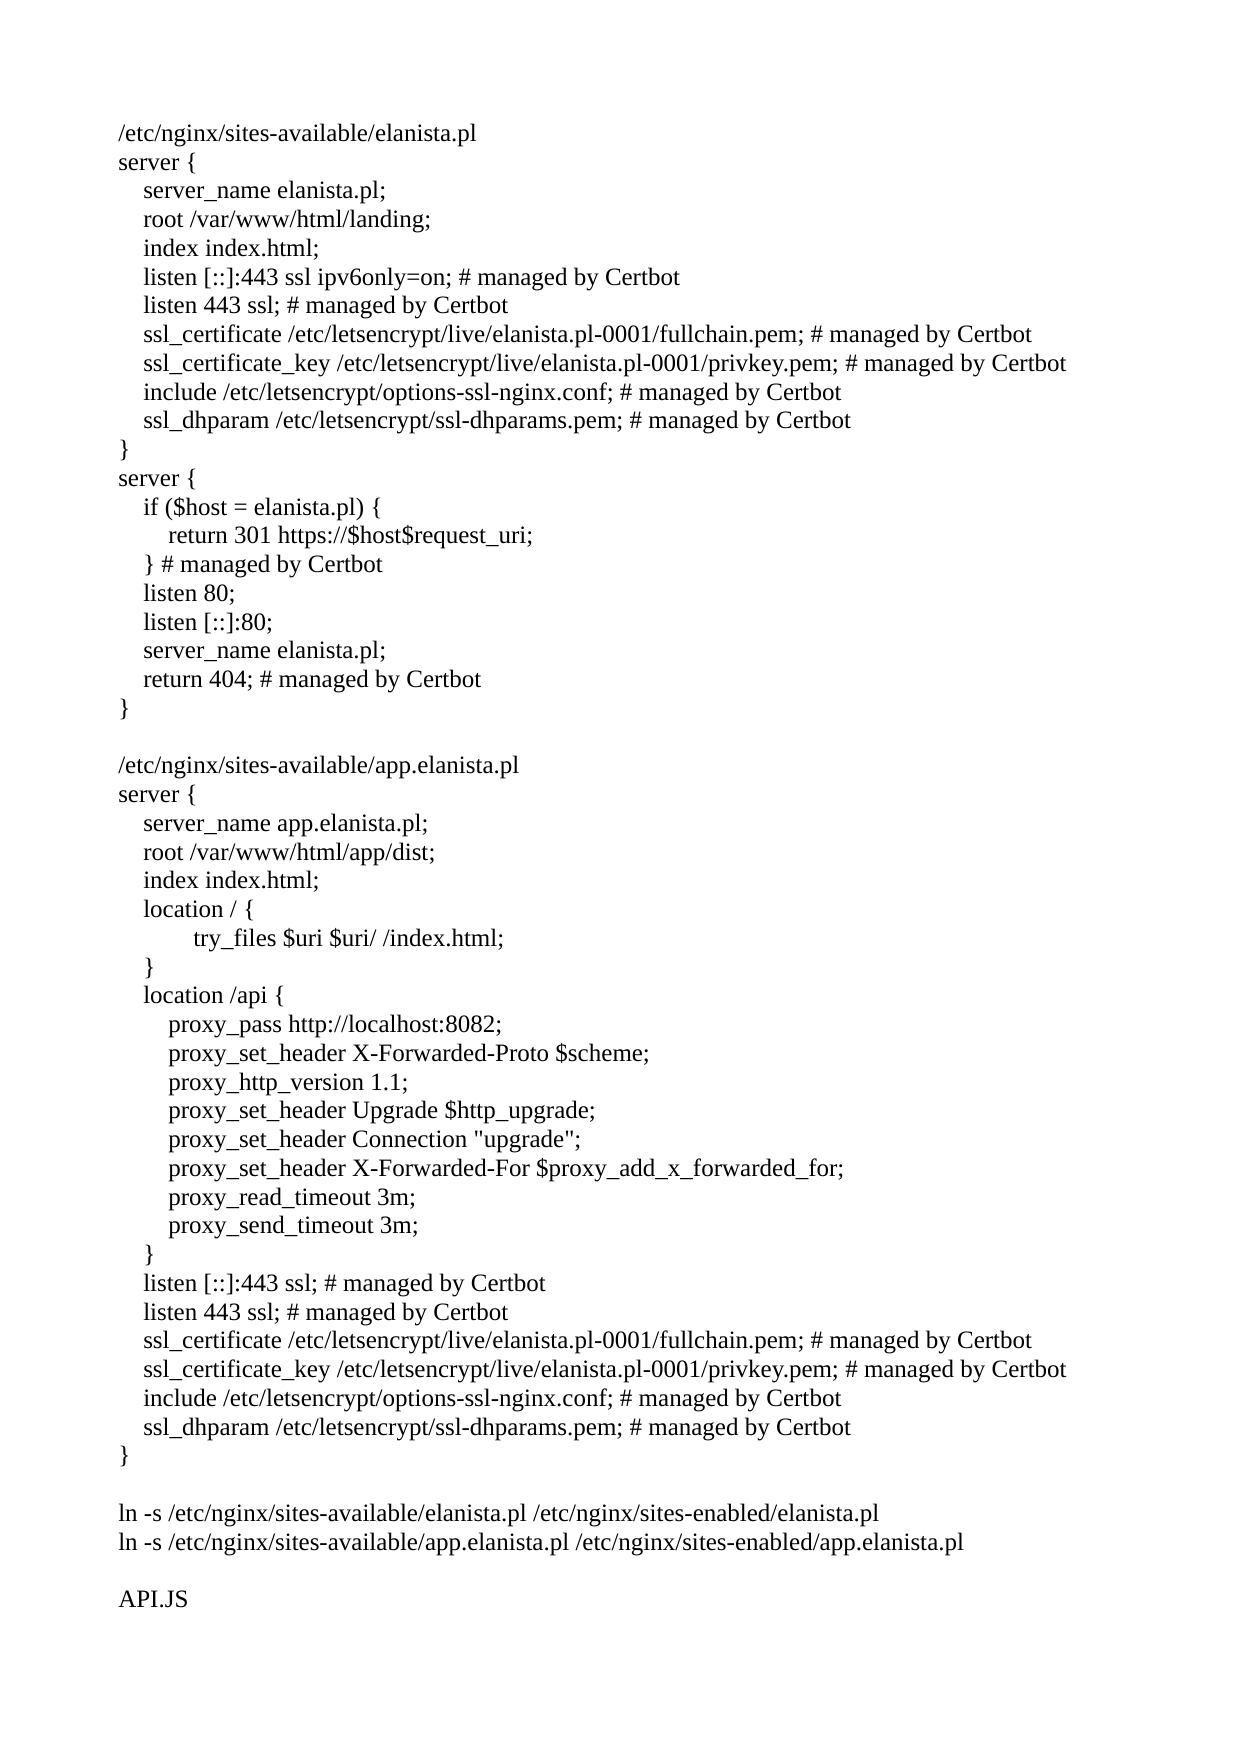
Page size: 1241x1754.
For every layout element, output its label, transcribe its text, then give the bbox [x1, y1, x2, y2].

text proxy_pass http://localhost:8082; [118, 1009, 1122, 1038]
text ssl_certificate_key /etc/letsencrypt/live/elanista.pl-0001/privkey.pem; # managed by Certbot [118, 1354, 1122, 1383]
text ssl_certificate_key /etc/letsencrypt/live/elanista.pl-0001/privkey.pem; # managed by Certbot [118, 348, 1122, 377]
text listen 443 ssl; # managed by Certbot [118, 291, 1122, 319]
text server_name elanista.pl; [118, 176, 1122, 204]
text } # managed by Certbot [118, 549, 1122, 578]
text index index.html; [118, 866, 1122, 894]
text server_name elanista.pl; [118, 636, 1122, 664]
text server { [118, 147, 1122, 176]
text ssl_certificate /etc/letsencrypt/live/elanista.pl-0001/fullchain.pem; # managed by Certbot [118, 1326, 1122, 1354]
text location /api { [118, 981, 1122, 1009]
text /etc/nginx/sites-available/app.elanista.pl [118, 751, 1122, 779]
text API.JS [118, 1584, 1122, 1613]
text ssl_certificate /etc/letsencrypt/live/elanista.pl-0001/fullchain.pem; # managed by Certbot [118, 319, 1122, 348]
text } [118, 434, 1122, 463]
text server { [118, 779, 1122, 808]
text server_name app.elanista.pl; [118, 808, 1122, 837]
text } [118, 952, 1122, 981]
text ssl_dhparam /etc/letsencrypt/ssl-dhparams.pem; # managed by Certbot [118, 1412, 1122, 1441]
text proxy_set_header Connection "upgrade"; [118, 1124, 1122, 1153]
text proxy_http_version 1.1; [118, 1067, 1122, 1096]
text } [118, 1239, 1122, 1268]
text listen 443 ssl; # managed by Certbot [118, 1297, 1122, 1326]
text include /etc/letsencrypt/options-ssl-nginx.conf; # managed by Certbot [118, 1383, 1122, 1412]
text if ($host = elanista.pl) { [118, 492, 1122, 521]
text } [118, 693, 1122, 722]
text proxy_send_timeout 3m; [118, 1211, 1122, 1239]
text root /var/www/html/app/dist; [118, 837, 1122, 866]
text try_files $uri $uri/ /index.html; [118, 923, 1122, 952]
text server { [118, 463, 1122, 492]
text } [118, 1441, 1122, 1469]
text index index.html; [118, 233, 1122, 262]
text listen [::]:443 ssl ipv6only=on; # managed by Certbot [118, 262, 1122, 291]
text listen 80; [118, 578, 1122, 607]
text proxy_read_timeout 3m; [118, 1182, 1122, 1211]
text ln -s /etc/nginx/sites-available/elanista.pl /etc/nginx/sites-enabled/elanista.pl [118, 1498, 1122, 1527]
text /etc/nginx/sites-available/elanista.pl [118, 118, 1122, 147]
text return 404; # managed by Certbot [118, 664, 1122, 693]
text return 301 https://$host$request_uri; [118, 521, 1122, 549]
text root /var/www/html/landing; [118, 204, 1122, 233]
text listen [::]:443 ssl; # managed by Certbot [118, 1268, 1122, 1297]
text include /etc/letsencrypt/options-ssl-nginx.conf; # managed by Certbot [118, 377, 1122, 406]
text proxy_set_header X-Forwarded-For $proxy_add_x_forwarded_for; [118, 1153, 1122, 1182]
text location / { [118, 894, 1122, 923]
text ssl_dhparam /etc/letsencrypt/ssl-dhparams.pem; # managed by Certbot [118, 406, 1122, 434]
text listen [::]:80; [118, 607, 1122, 636]
text ln -s /etc/nginx/sites-available/app.elanista.pl /etc/nginx/sites-enabled/app.elanista.pl [118, 1527, 1122, 1556]
text proxy_set_header X-Forwarded-Proto $scheme; [118, 1038, 1122, 1067]
text proxy_set_header Upgrade $http_upgrade; [118, 1096, 1122, 1124]
